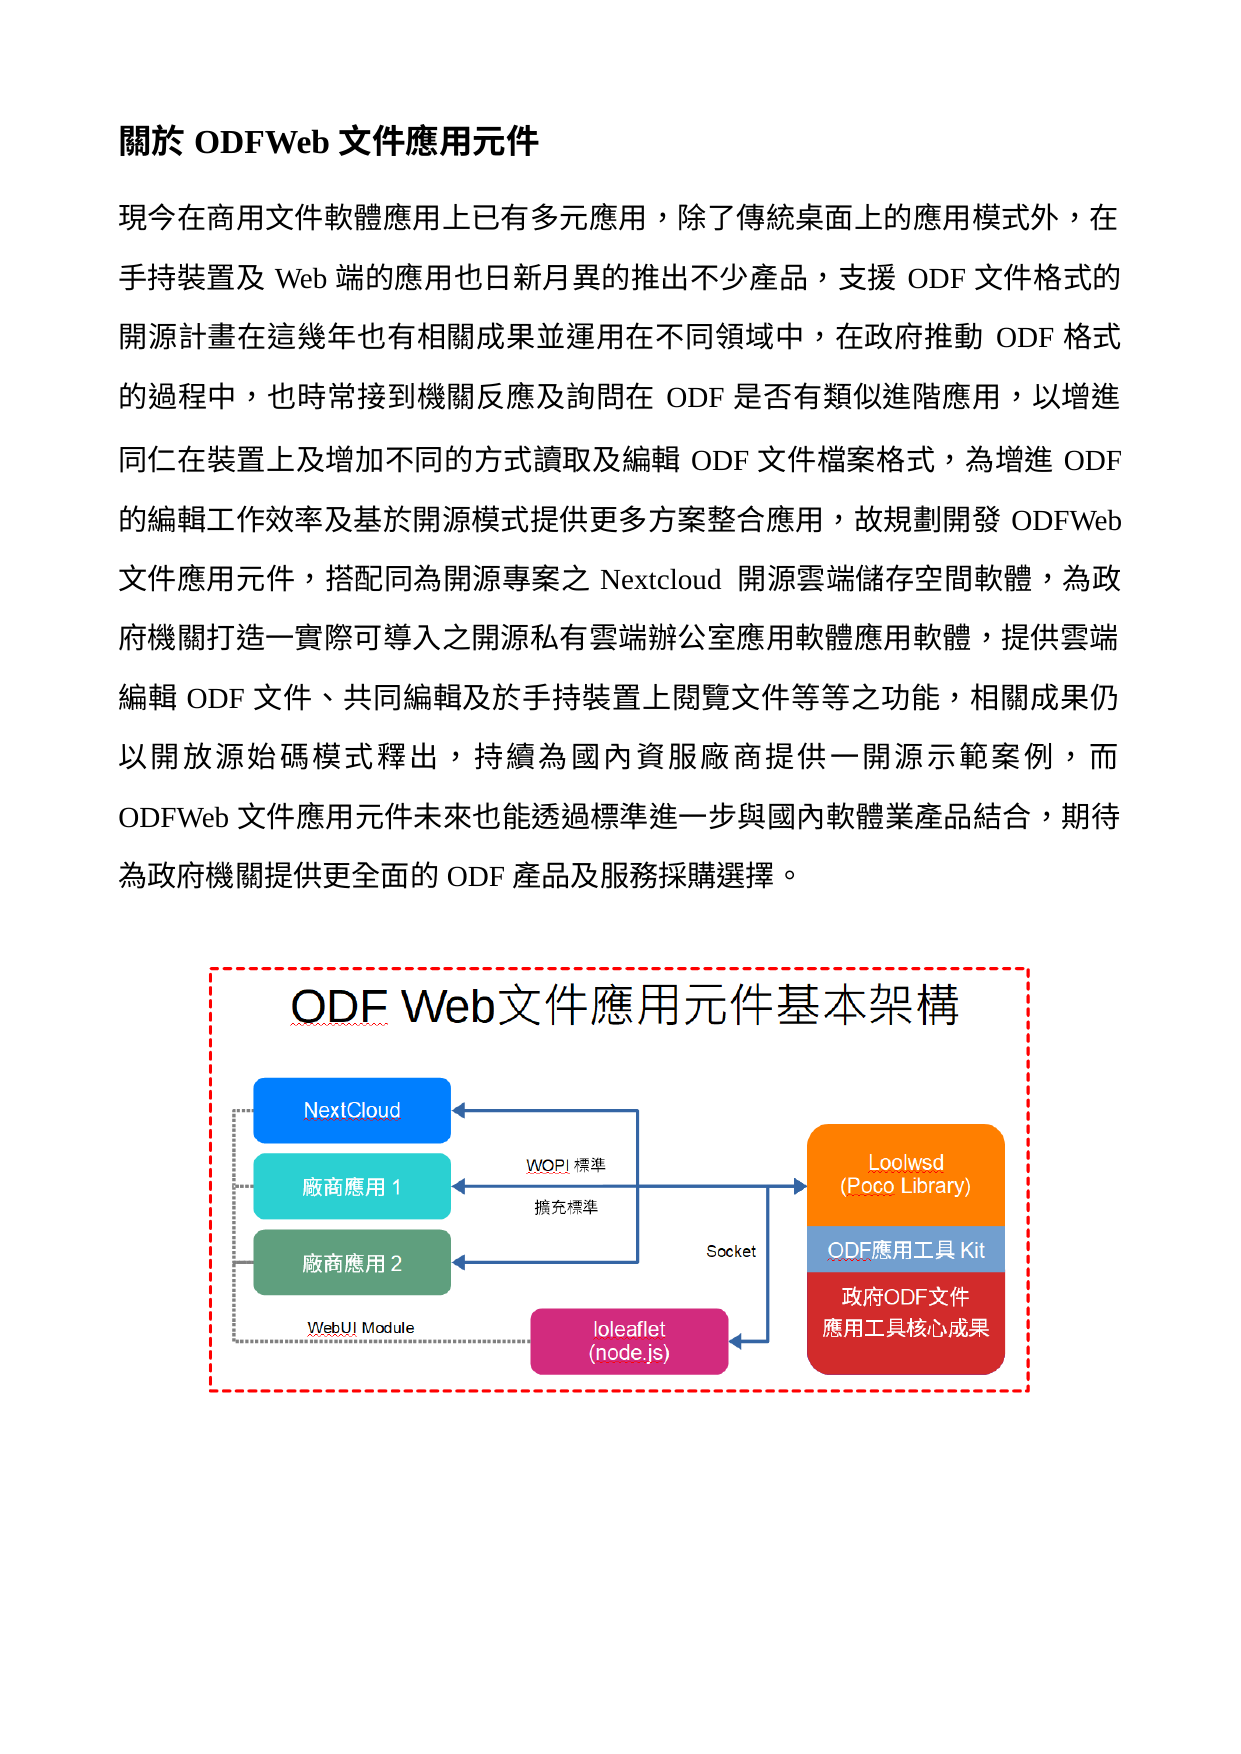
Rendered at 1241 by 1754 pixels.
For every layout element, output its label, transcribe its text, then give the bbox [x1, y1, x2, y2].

subtitle 關於 ODFWeb 文件應用元件 [118, 118, 1122, 164]
picture [208, 965, 1032, 1393]
text 現今在商用文件軟體應用上已有多元應用，除了傳統桌面上的應用模式外，在手持裝置及 Web 端的應用也日新月異的推出不少產品，支援 ODF 文件格式的開源計畫在這幾年也有相關成果並運用在不同領域中，在政府推動 ODF 格式的過程中，也時常接到機關反應及詢問在 ODF 是否有類似進階應用，以增進同仁在裝置上及增加不同的方式讀取及編輯 ODF 文件檔案格式，為增進 ODF的編輯工作效率及基於開源模式提供更多方案整合應用，故規劃開發 ODFWeb 文件應用元件，搭配同為開源專案之 Nextcloud 開源雲端儲存空間軟體，為政府機關打造一實際可導入之開源私有雲端辦公室應用軟體應用軟體，提供雲端編輯 ODF 文件、共同編輯及於手持裝置上閱覽文件等等之功能，相關成果仍以開放源始碼模式釋出，持續為國內資服廠商提供一開源示範案例，而 ODFWeb 文件應用元件未來也能透過標準進一步與國內軟體業產品結合，期待為政府機關提供更全面的 ODF 產品及服務採購選擇。 [118, 197, 1122, 895]
